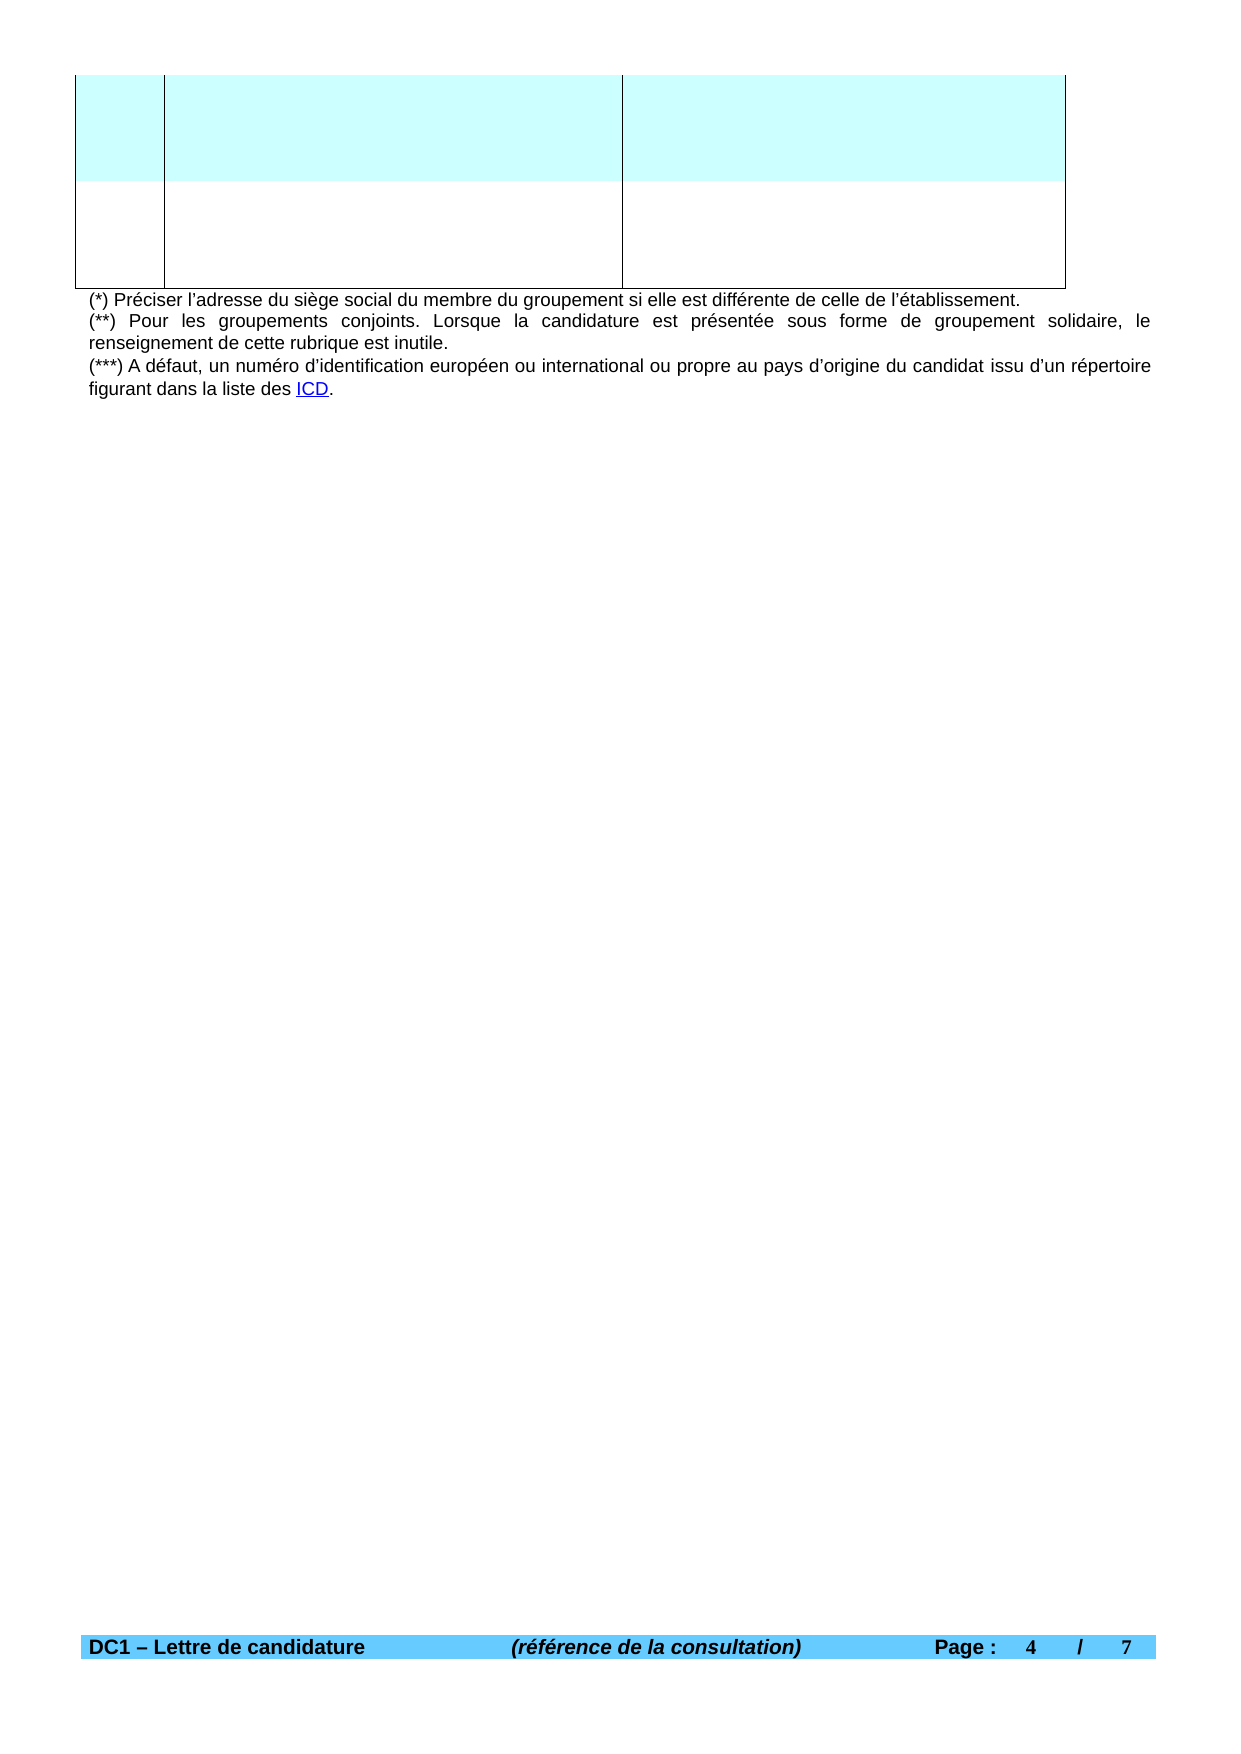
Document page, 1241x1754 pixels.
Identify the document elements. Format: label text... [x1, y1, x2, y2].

text (***) A défaut, un numéro d’identification européen ou international ou propre au pays d’origine du candidat issu d’un répertoire figurant dans la liste des ICD. [89, 353, 1152, 399]
table_cell [623, 75, 1065, 181]
table_cell [76, 75, 164, 181]
text (**) Pour les groupements conjoints. Lorsque la candidature est présentée sous forme de groupement solidaire, le renseignement de cette rubrique est inutile. [89, 310, 1152, 353]
text (*) Préciser l’adresse du siège social du membre du groupement si elle est différente de celle de l’établissement. [89, 289, 1152, 310]
table_cell [165, 181, 622, 288]
table_cell [165, 75, 622, 181]
table_cell [76, 181, 164, 288]
table_cell [623, 181, 1065, 288]
